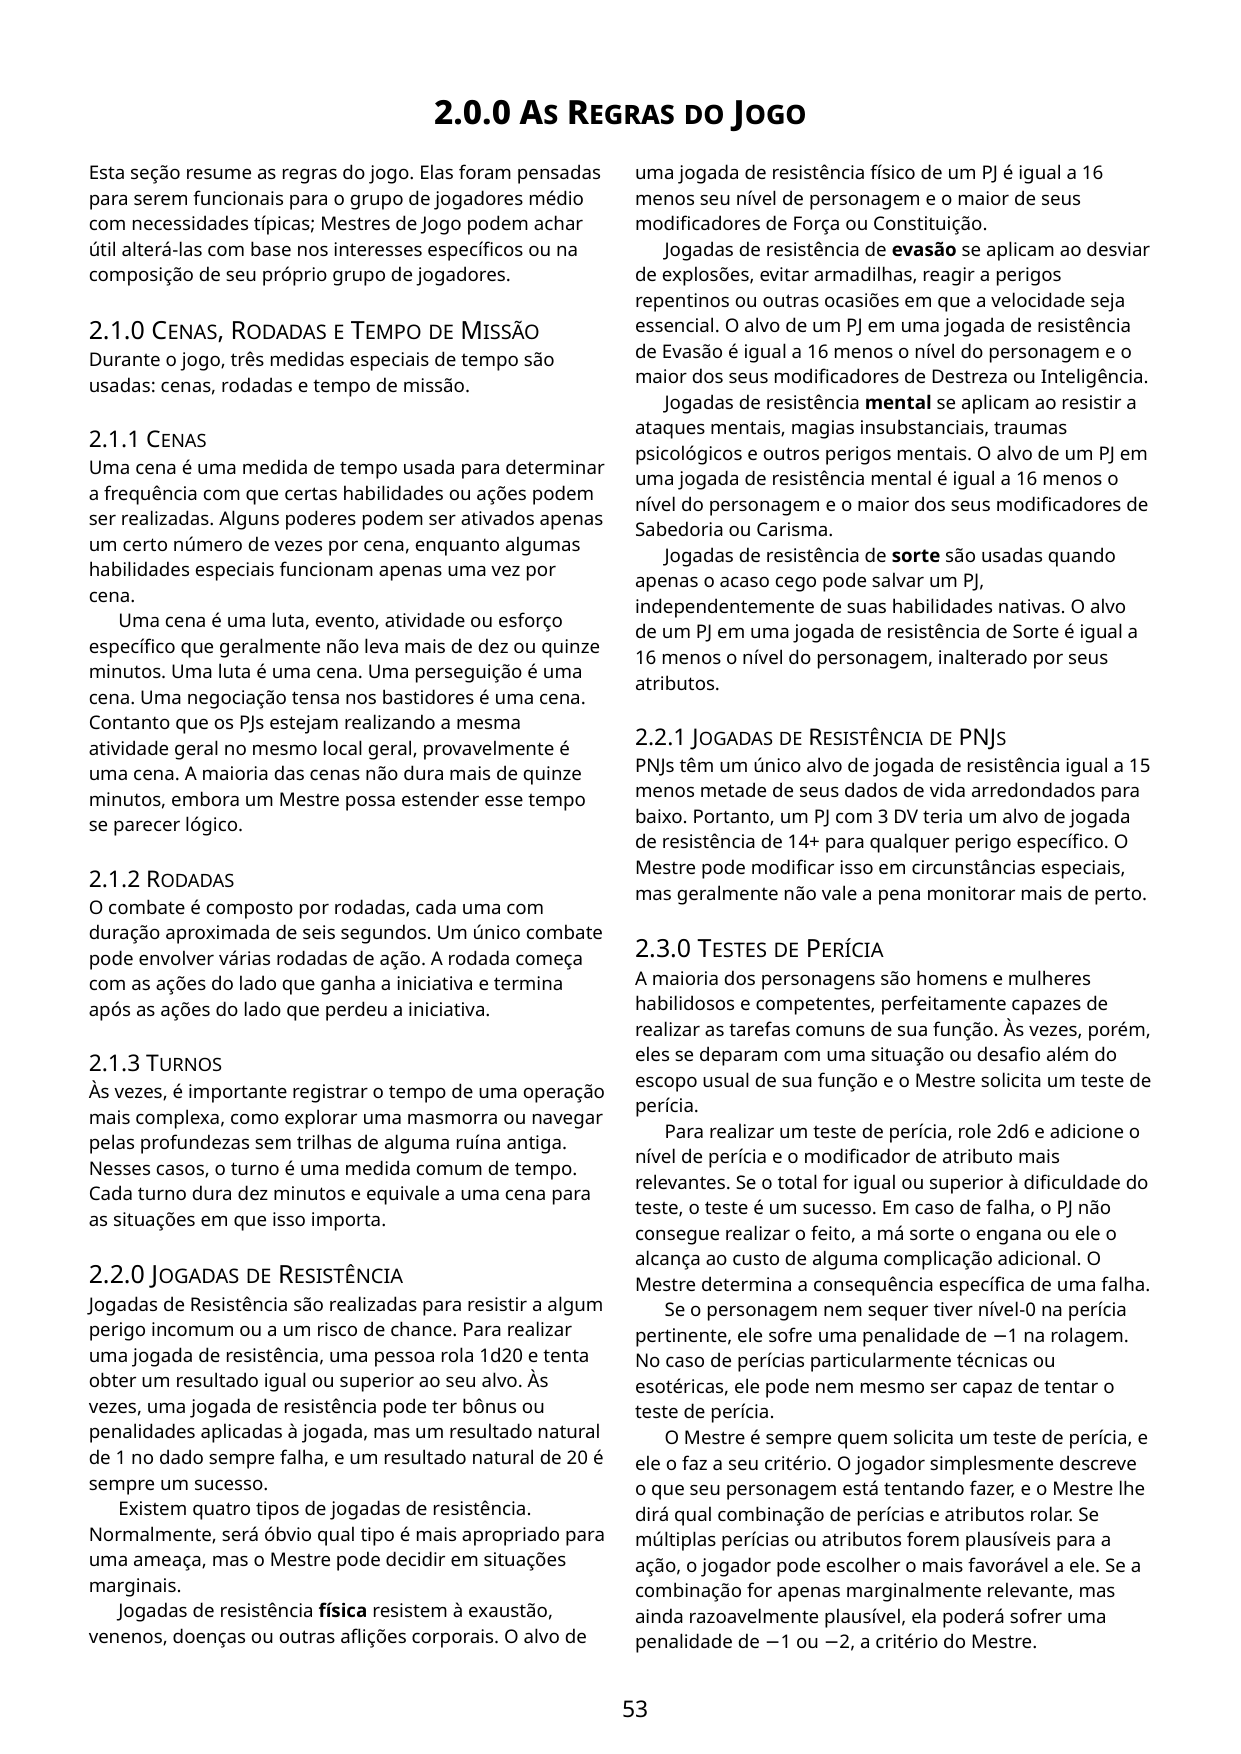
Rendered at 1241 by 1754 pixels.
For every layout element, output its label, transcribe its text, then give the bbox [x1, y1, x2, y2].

text PNJs têm um único alvo de jogada de resistência igual a 15 menos metade de seus dados de vida arredondados para baixo. Portanto, um PJ com 3 DV teria um alvo de jogada de resistência de 14+ para qualquer perigo específico. O Mestre pode modificar isso em circunstâncias especiais, mas geralmente não vale a pena monitorar mais de perto. [635, 752, 1152, 905]
text Uma cena é uma medida de tempo usada para determinar a frequência com que certas habilidades ou ações podem ser realizadas. Alguns poderes podem ser ativados apenas um certo número de vezes por cena, enquanto algumas habilidades especiais funcionam apenas uma vez por cena. [88, 454, 605, 608]
text Para realizar um teste de perícia, role 2d6 e adicione o nível de perícia e o modificador de atributo mais relevantes. Se o total for igual ou superior à dificuldade do teste, o teste é um sucesso. Em caso de falha, o PJ não consegue realizar o feito, a má sorte o engana ou ele o alcança ao custo de alguma complicação adicional. O Mestre determina a consequência específica de uma falha. [635, 1118, 1152, 1297]
text Jogadas de resistência mental se aplicam ao resistir a ataques mentais, magias insubstanciais, traumas psicológicos e outros perigos mentais. O alvo de um PJ em uma jogada de resistência mental é igual a 16 menos o nível do personagem e o maior dos seus modificadores de Sabedoria ou Carisma. [635, 389, 1152, 542]
text Jogadas de Resistência são realizadas para resistir a algum perigo incomum ou a um risco de chance. Para realizar uma jogada de resistência, uma pessoa rola 1d20 e tenta obter um resultado igual ou superior ao seu alvo. Às vezes, uma jogada de resistência pode ter bônus ou penalidades aplicadas à jogada, mas um resultado natural de 1 no dado sempre falha, e um resultado natural de 20 é sempre um sucesso. [88, 1291, 605, 1495]
text Durante o jogo, três medidas especiais de tempo são usadas: cenas, rodadas e tempo de missão. [88, 347, 605, 398]
text Existem quatro tipos de jogadas de resistência. Normalmente, será óbvio qual tipo é mais apropriado para uma ameaça, mas o Mestre pode decidir em situações marginais. [88, 1495, 605, 1597]
subtitle 2.2.0 Jogadas de Resistência [88, 1257, 605, 1291]
subtitle 2.1.3 Turnos [88, 1047, 605, 1078]
subtitle 2.3.0 Testes de Perícia [635, 931, 1152, 965]
text O Mestre é sempre quem solicita um teste de perícia, e ele o faz a seu critério. O jogador simplesmente descreve o que seu personagem está tentando fazer, e o Mestre lhe dirá qual combinação de perícias e atributos rolar. Se múltiplas perícias ou atributos forem plausíveis para a ação, o jogador pode escolher o mais favorável a ele. Se a combinação for apenas marginalmente relevante, mas ainda razoavelmente plausível, ela poderá sofrer uma penalidade de −1 ou −2, a critério do Mestre. [635, 1424, 1152, 1654]
subtitle 2.2.1 Jogadas de Resistência de PNJs [635, 721, 1152, 752]
text Jogadas de resistência de evasão se aplicam ao desviar de explosões, evitar armadilhas, reagir a perigos repentinos ou outras ocasiões em que a velocidade seja essencial. O alvo de um PJ em uma jogada de resistência de Evasão é igual a 16 menos o nível do personagem e o maior dos seus modificadores de Destreza ou Inteligência. [635, 236, 1152, 389]
subtitle 2.1.1 Cenas [88, 423, 605, 454]
text Se o personagem nem sequer tiver nível‑0 na perícia pertinente, ele sofre uma penalidade de −1 na rolagem. No caso de perícias particularmente técnicas ou esotéricas, ele pode nem mesmo ser capaz de tentar o teste de perícia. [635, 1297, 1152, 1424]
text A maioria dos personagens são homens e mulheres habilidosos e competentes, perfeitamente capazes de realizar as tarefas comuns de sua função. Às vezes, porém, eles se deparam com uma situação ou desafio além do escopo usual de sua função e o Mestre solicita um teste de perícia. [635, 965, 1152, 1118]
text Jogadas de resistência física resistem à exaustão, venenos, doenças ou outras aflições corporais. O alvo de [88, 1597, 605, 1648]
subtitle 2.1.2 Rodadas [88, 863, 605, 894]
text Uma cena é uma luta, evento, atividade ou esforço específico que geralmente não leva mais de dez ou quinze minutos. Uma luta é uma cena. Uma perseguição é uma cena. Uma negociação tensa nos bastidores é uma cena. Contanto que os PJs estejam realizando a mesma atividade geral no mesmo local geral, provavelmente é uma cena. A maioria das cenas não dura mais de quinze minutos, embora um Mestre possa estender esse tempo se parecer lógico. [88, 608, 605, 837]
text Esta seção resume as regras do jogo. Elas foram pensadas para serem funcionais para o grupo de jogadores médio com necessidades típicas; Mestres de Jogo podem achar útil alterá-las com base nos interesses específicos ou na composição de seu próprio grupo de jogadores. [88, 159, 605, 287]
subtitle 2.0.0 As Regras do Jogo [88, 88, 1152, 134]
text uma jogada de resistência físico de um PJ é igual a 16 menos seu nível de personagem e o maior de seus modificadores de Força ou Constituição. [635, 159, 1152, 236]
text O combate é composto por rodadas, cada uma com duração aproximada de seis segundos. Um único combate pode envolver várias rodadas de ação. A rodada começa com as ações do lado que ganha a iniciativa e termina após as ações do lado que perdeu a iniciativa. [88, 894, 605, 1022]
text Às vezes, é importante registrar o tempo de uma operação mais complexa, como explorar uma masmorra ou navegar pelas profundezas sem trilhas de alguma ruína antiga. Nesses casos, o turno é uma medida comum de tempo. Cada turno dura dez minutos e equivale a uma cena para as situações em que isso importa. [88, 1078, 605, 1232]
subtitle 2.1.0 Cenas, Rodadas e Tempo de Missão [88, 313, 605, 347]
text Jogadas de resistência de sorte são usadas quando apenas o acaso cego pode salvar um PJ, independentemente de suas habilidades nativas. O alvo de um PJ em uma jogada de resistência de Sorte é igual a 16 menos o nível do personagem, inalterado por seus atributos. [635, 542, 1152, 695]
